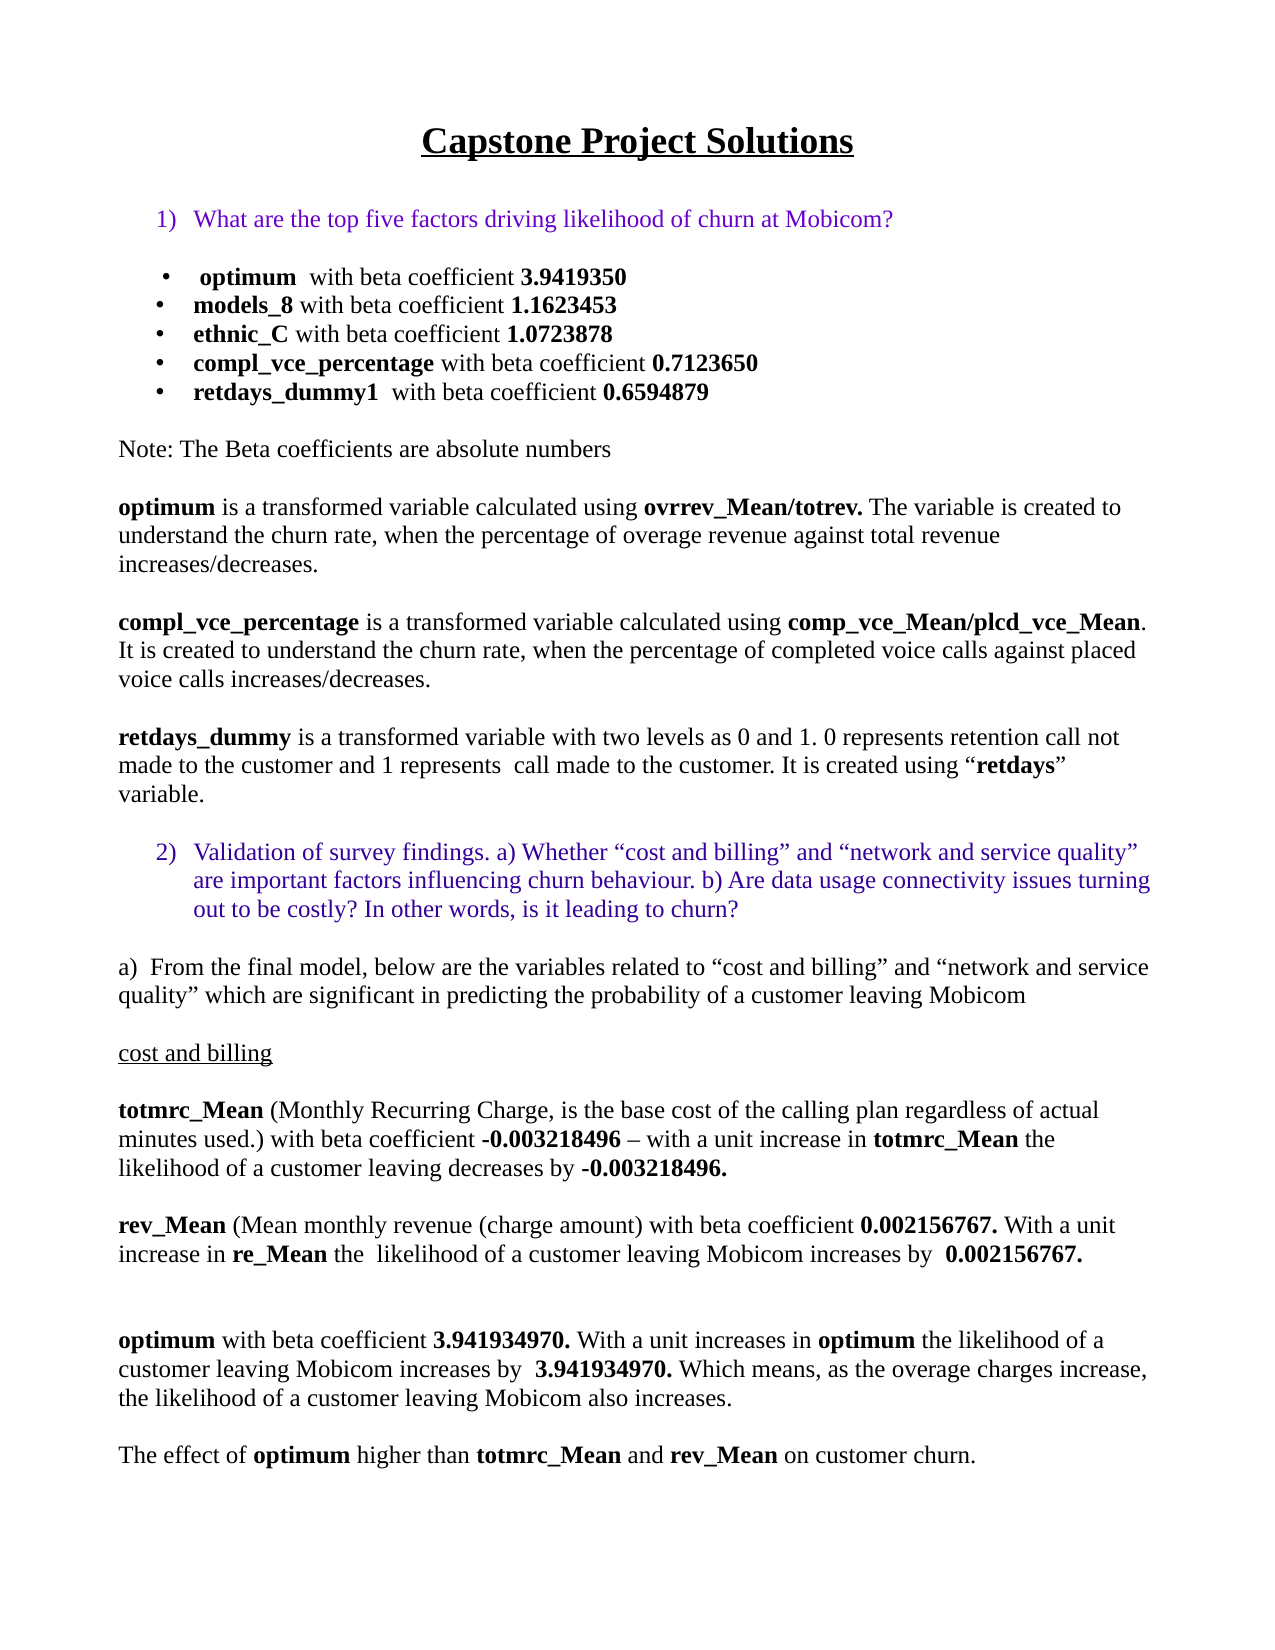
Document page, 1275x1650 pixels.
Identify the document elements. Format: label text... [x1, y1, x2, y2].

text a) From the final model, below are the variables related to “cost and billing” and “network and service quality” which are significant in predicting the probability of a customer leaving Mobicom [118, 952, 1157, 1009]
text optimum with beta coefficient 3.941934970. With a unit increases in optimum the likelihood of a customer leaving Mobicom increases by 3.941934970. Which means, as the overage charges increase, the likelihood of a customer leaving Mobicom also increases. [118, 1326, 1157, 1412]
list models_8 with beta coefficient 1.1623453 [156, 291, 1157, 319]
list ethnic_C with beta coefficient 1.0723878 [156, 319, 1157, 348]
text rev_Mean (Mean monthly revenue (charge amount) with beta coefficient 0.002156767. With a unit increase in re_Mean the likelihood of a customer leaving Mobicom increases by 0.002156767. [118, 1211, 1157, 1268]
text totmrc_Mean (Monthly Recurring Charge, is the base cost of the calling plan regardless of actual minutes used.) with beta coefficient -0.003218496 – with a unit increase in totmrc_Mean the likelihood of a customer leaving decreases by -0.003218496. [118, 1096, 1157, 1182]
text The effect of optimum higher than totmrc_Mean and rev_Mean on customer churn. [118, 1441, 1157, 1469]
text Note: The Beta coefficients are absolute numbers [118, 434, 1157, 463]
list Validation of survey findings. a) Whether “cost and billing” and “network and service quality” are important factors influencing churn behaviour. b) Are data usage connectivity issues turning out to be costly? In other words, is it leading to churn? [156, 837, 1157, 923]
list retdays_dummy1 with beta coefficient 0.6594879 [156, 377, 1157, 406]
text compl_vce_percentage is a transformed variable calculated using comp_vce_Mean/plcd_vce_Mean. It is created to understand the churn rate, when the percentage of completed voice calls against placed voice calls increases/decreases. [118, 607, 1157, 693]
text cost and billing [118, 1038, 1157, 1067]
text optimum is a transformed variable calculated using ovrrev_Mean/totrev. The variable is created to understand the churn rate, when the percentage of overage revenue against total revenue increases/decreases. [118, 492, 1157, 578]
list compl_vce_percentage with beta coefficient 0.7123650 [156, 348, 1157, 377]
text Capstone Project Solutions [118, 118, 1157, 161]
text retdays_dummy is a transformed variable with two levels as 0 and 1. 0 represents retention call not made to the customer and 1 represents call made to the customer. It is created using “retdays” variable. [118, 722, 1157, 808]
list optimum with beta coefficient 3.9419350 [162, 262, 1157, 291]
list What are the top five factors driving likelihood of churn at Mobicom? [156, 204, 1157, 233]
